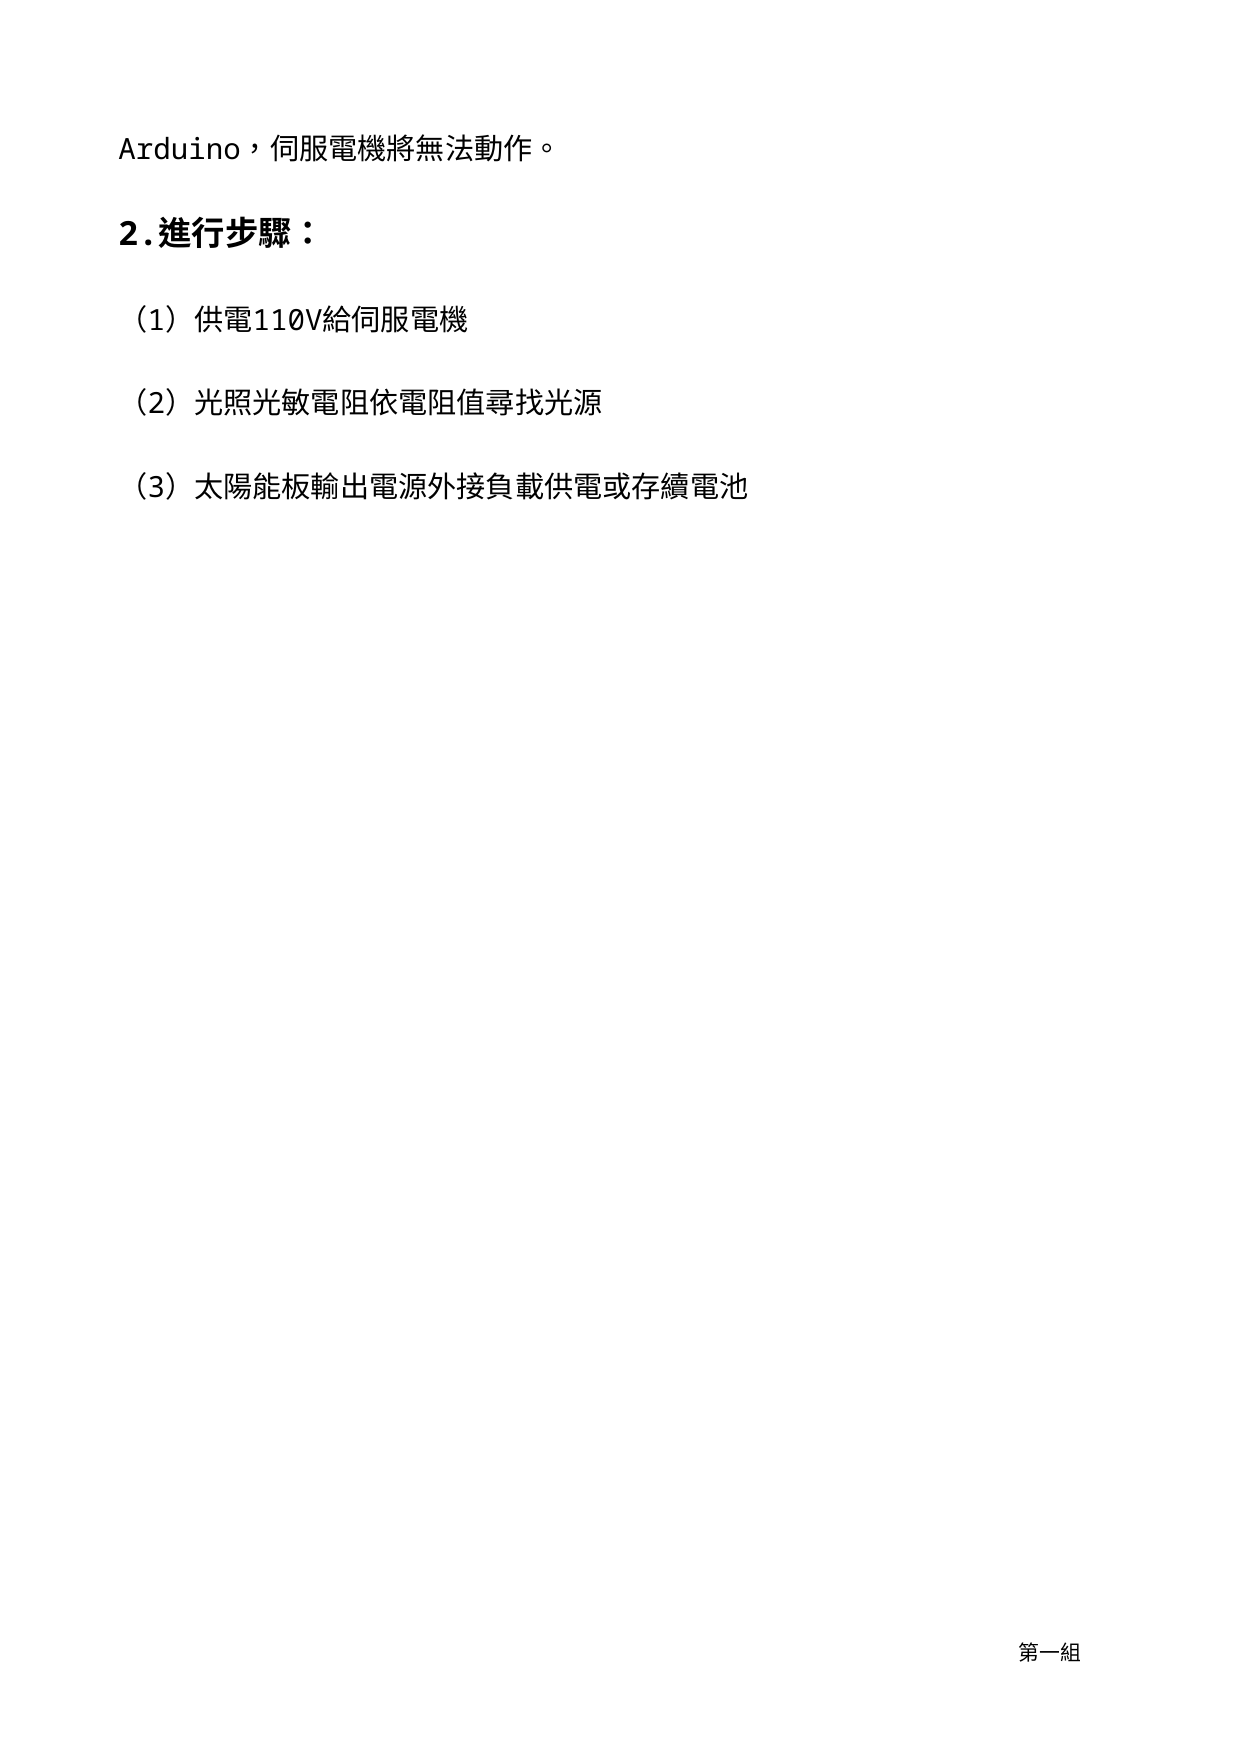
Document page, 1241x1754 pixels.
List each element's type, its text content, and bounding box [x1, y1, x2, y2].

text Arduino，伺服電機將無法動作。 [118, 105, 1122, 168]
text 2.進行步驟： [118, 189, 1080, 252]
text （1）供電110V給伺服電機 [118, 276, 1122, 338]
text （3）太陽能板輸出電源外接負載供電或存續電池 [118, 443, 1122, 506]
text （2）光照光敏電阻依電阻值尋找光源 [118, 359, 1122, 422]
